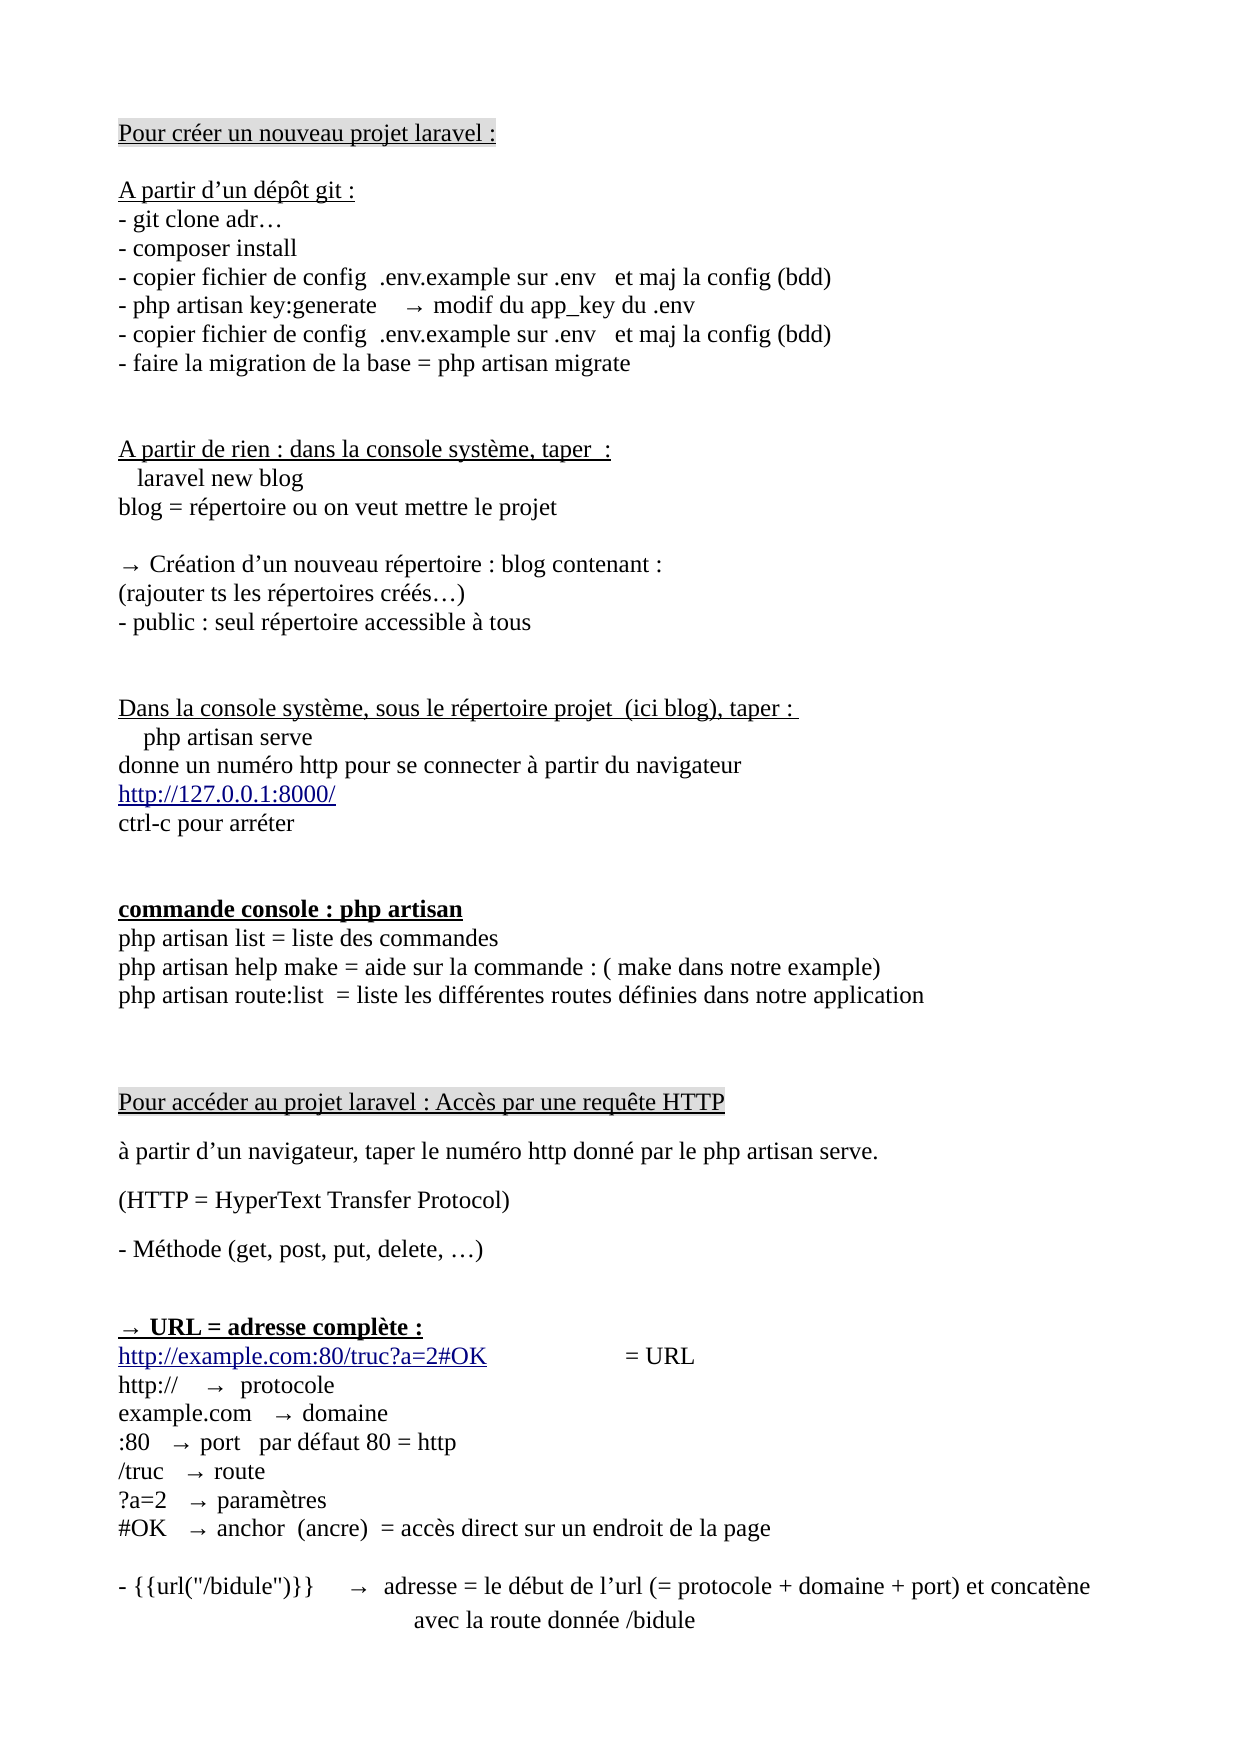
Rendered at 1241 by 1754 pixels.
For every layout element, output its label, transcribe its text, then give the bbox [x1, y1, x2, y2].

text php artisan route:list = liste les différentes routes définies dans notre application [118, 981, 1122, 1009]
text http://example.com:80/truc?a=2#OK = URL [118, 1341, 1122, 1370]
text A partir de rien : dans la console système, taper : [118, 434, 1122, 463]
text Pour créer un nouveau projet laravel : [118, 118, 1122, 147]
text Pour accéder au projet laravel : Accès par une requête HTTP [118, 1087, 1122, 1116]
text php artisan serve [118, 722, 1122, 751]
text donne un numéro http pour se connecter à partir du navigateur [118, 751, 1122, 779]
text - faire la migration de la base = php artisan migrate [118, 348, 1122, 377]
text → Création d’un nouveau répertoire : blog contenant : [118, 549, 1122, 578]
text ctrl-c pour arréter [118, 808, 1122, 837]
text #OK → anchor (ancre) = accès direct sur un endroit de la page [118, 1513, 1122, 1542]
text → URL = adresse complète : [118, 1312, 1122, 1341]
text http://127.0.0.1:8000/ [118, 779, 1122, 808]
text - copier fichier de config .env.example sur .env et maj la config (bdd) [118, 262, 1122, 291]
text (rajouter ts les répertoires créés…) [118, 578, 1122, 607]
text ?a=2 → paramètres [118, 1485, 1122, 1513]
text A partir d’un dépôt git : [118, 176, 1122, 204]
text à partir d’un navigateur, taper le numéro http donné par le php artisan serve. [118, 1136, 1122, 1165]
text Dans la console système, sous le répertoire projet (ici blog), taper : [118, 693, 1122, 722]
text php artisan list = liste des commandes [118, 923, 1122, 952]
text blog = répertoire ou on veut mettre le projet [118, 492, 1122, 521]
text laravel new blog [118, 463, 1122, 492]
text - public : seul répertoire accessible à tous [118, 607, 1122, 636]
text /truc → route [118, 1456, 1122, 1485]
text http:// → protocole [118, 1370, 1122, 1398]
text - copier fichier de config .env.example sur .env et maj la config (bdd) [118, 319, 1122, 348]
text - Méthode (get, post, put, delete, …) [118, 1234, 1122, 1263]
text php artisan help make = aide sur la commande : ( make dans notre example) [118, 952, 1122, 981]
text - {{url("/bidule")}} → adresse = le début de l’url (= protocole + domaine + port) et concatène avec la route donnée /bidule [118, 1571, 1122, 1634]
text :80 → port par défaut 80 = http [118, 1427, 1122, 1456]
text commande console : php artisan [118, 894, 1122, 923]
text - composer install [118, 233, 1122, 262]
text - php artisan key:generate → modif du app_key du .env [118, 291, 1122, 319]
text example.com → domaine [118, 1398, 1122, 1427]
text (HTTP = HyperText Transfer Protocol) [118, 1185, 1122, 1214]
text - git clone adr… [118, 204, 1122, 233]
